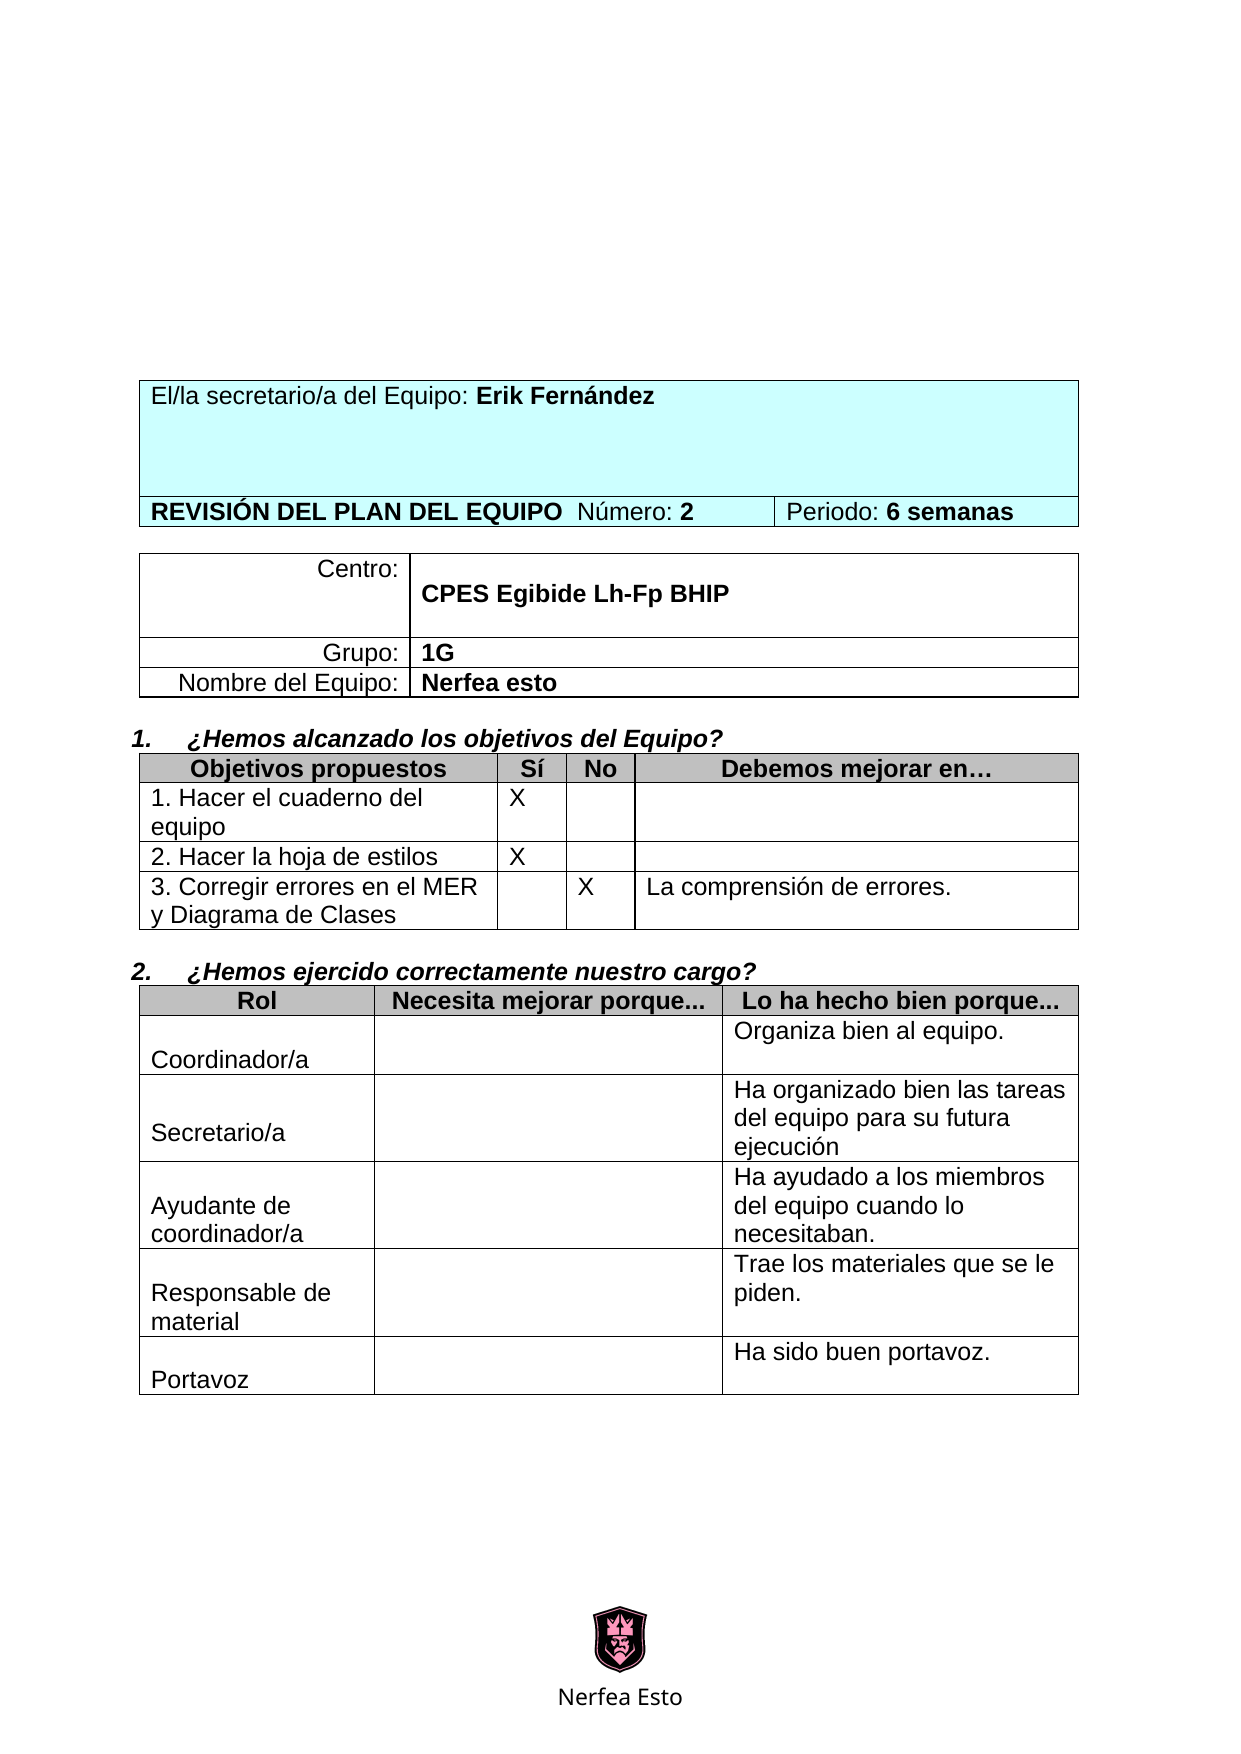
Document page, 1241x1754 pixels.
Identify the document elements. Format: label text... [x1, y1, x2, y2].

table_cell Organiza bien al equipo. [723, 1016, 1078, 1074]
table_cell Secretario/a [140, 1075, 374, 1161]
table_cell Responsable de material [140, 1249, 374, 1336]
table_cell Ha ayudado a los miembros del equipo cuando lo necesitaban. [723, 1162, 1078, 1248]
table_header El/la secretario/a del Equipo: Erik Fernández [140, 381, 1078, 496]
table_header Sí [498, 754, 566, 782]
list ¿Hemos ejercido correctamente nuestro cargo? [131, 957, 1090, 985]
table_cell [498, 872, 566, 929]
table_cell Portavoz [140, 1337, 374, 1394]
table_cell [636, 783, 1078, 841]
table_cell Ha organizado bien las tareas del equipo para su futura ejecución [723, 1075, 1078, 1161]
table_header CPES Egibide Lh-Fp BHIP [411, 554, 1078, 637]
table_cell Ayudante de coordinador/a [140, 1162, 374, 1248]
table_cell Nerfea esto [411, 668, 1078, 696]
table_header Rol [140, 986, 374, 1015]
table_cell [567, 783, 634, 841]
table_header Debemos mejorar en… [636, 754, 1078, 782]
table_header Objetivos propuestos [140, 754, 497, 782]
table_cell [567, 842, 634, 871]
table_header Lo ha hecho bien porque... [723, 986, 1078, 1015]
table_cell X [498, 783, 566, 841]
table_cell [375, 1162, 722, 1248]
table_cell 1G [411, 638, 1078, 667]
table_cell [375, 1016, 722, 1074]
table_cell Periodo: 6 semanas [775, 497, 1078, 526]
table_header Centro: [140, 554, 409, 637]
table_cell Ha sido buen portavoz. [723, 1337, 1078, 1394]
table_header Necesita mejorar porque... [375, 986, 722, 1015]
table_cell 3. Corregir errores en el MER y Diagrama de Clases [140, 872, 497, 929]
table_cell Coordinador/a [140, 1016, 374, 1074]
table_cell Grupo: [140, 638, 409, 667]
table_cell [375, 1337, 722, 1394]
table_cell REVISIÓN DEL PLAN DEL EQUIPO Número: 2 [140, 497, 774, 526]
table_cell La comprensión de errores. [636, 872, 1078, 929]
table_cell [636, 842, 1078, 871]
table_cell Trae los materiales que se le piden. [723, 1249, 1078, 1336]
list ¿Hemos alcanzado los objetivos del Equipo? [131, 724, 1090, 752]
table_cell 2. Hacer la hoja de estilos [140, 842, 497, 871]
table_cell [375, 1075, 722, 1161]
table_cell X [498, 842, 566, 871]
table_header No [567, 754, 634, 782]
table_cell [375, 1249, 722, 1336]
picture [551, 1601, 689, 1678]
table_cell 1. Hacer el cuaderno del equipo [140, 783, 497, 841]
table_cell Nombre del Equipo: [140, 668, 409, 696]
table_cell X [567, 872, 634, 929]
